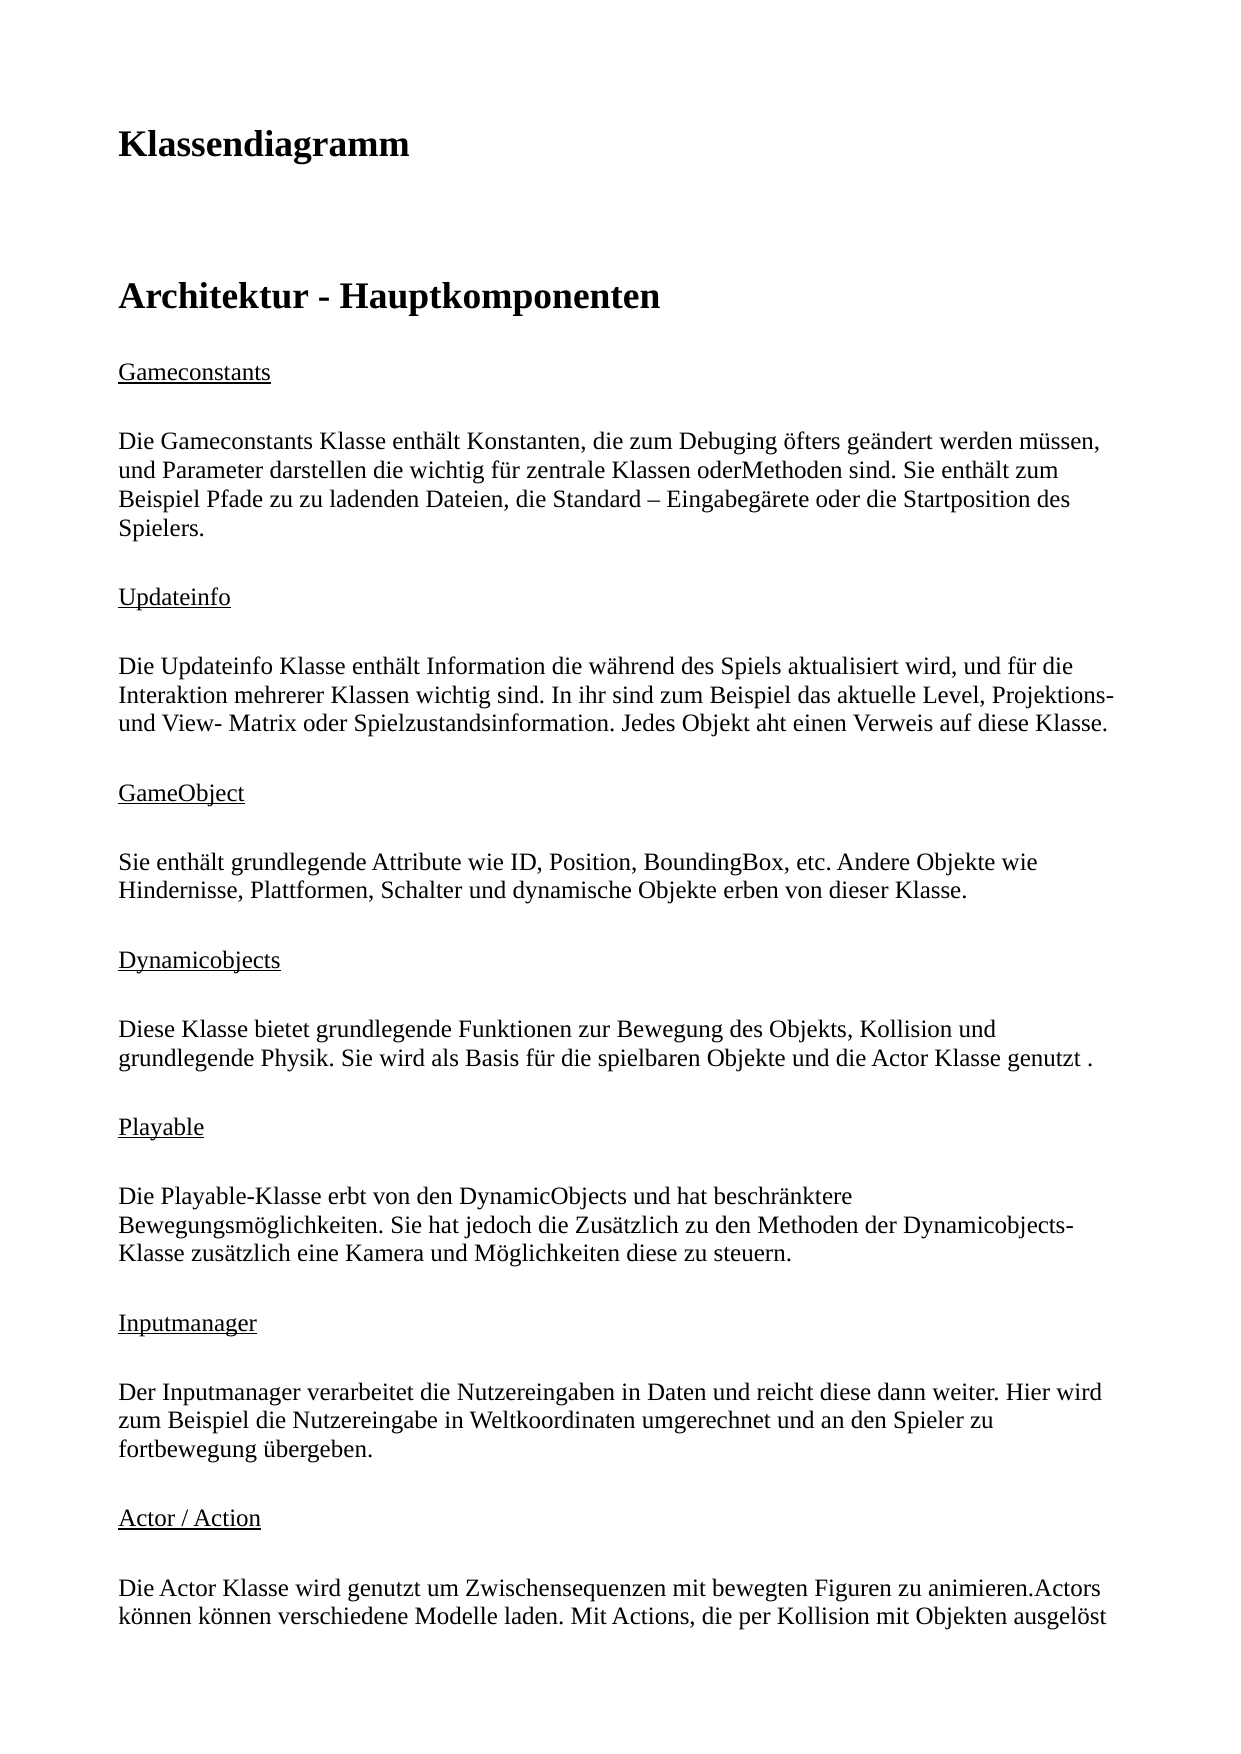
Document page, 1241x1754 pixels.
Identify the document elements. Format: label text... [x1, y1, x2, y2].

text Inputmanager [118, 1308, 1122, 1336]
text Playable [118, 1112, 1122, 1141]
text Klassendiagramm [118, 121, 1122, 164]
text Actor / Action [118, 1503, 1122, 1532]
text Diese Klasse bietet grundlegende Funktionen zur Bewegung des Objekts, Kollision und grundlegende Physik. Sie wird als Basis für die spielbaren Objekte und die Actor Klasse genutzt . [118, 1014, 1122, 1071]
text GameObject [118, 778, 1122, 806]
text Die Actor Klasse wird genutzt um Zwischensequenzen mit bewegten Figuren zu animieren.Actors können können verschiedene Modelle laden. Mit Actions, die per Kollision mit Objekten ausgelöst [118, 1573, 1122, 1630]
text Updateinfo [118, 582, 1122, 611]
text Architektur - Hauptkomponenten [118, 274, 1122, 317]
text Die Playable-Klasse erbt von den DynamicObjects und hat beschränktere Bewegungsmöglichkeiten. Sie hat jedoch die Zusätzlich zu den Methoden der Dynamicobjects-Klasse zusätzlich eine Kamera und Möglichkeiten diese zu steuern. [118, 1181, 1122, 1267]
text Die Gameconstants Klasse enthält Konstanten, die zum Debuging öfters geändert werden müssen, und Parameter darstellen die wichtig für zentrale Klassen oderMethoden sind. Sie enthält zum Beispiel Pfade zu zu ladenden Dateien, die Standard – Eingabegärete oder die Startposition des Spielers. [118, 426, 1122, 541]
text Der Inputmanager verarbeitet die Nutzereingaben in Daten und reicht diese dann weiter. Hier wird zum Beispiel die Nutzereingabe in Weltkoordinaten umgerechnet und an den Spieler zu fortbewegung übergeben. [118, 1377, 1122, 1463]
text Sie enthält grundlegende Attribute wie ID, Position, BoundingBox, etc. Andere Objekte wie Hindernisse, Plattformen, Schalter und dynamische Objekte erben von dieser Klasse. [118, 847, 1122, 904]
text Die Updateinfo Klasse enthält Information die während des Spiels aktualisiert wird, und für die Interaktion mehrerer Klassen wichtig sind. In ihr sind zum Beispiel das aktuelle Level, Projektions- und View- Matrix oder Spielzustandsinformation. Jedes Objekt aht einen Verweis auf diese Klasse. [118, 651, 1122, 737]
text Gameconstants [118, 357, 1122, 386]
text Dynamicobjects [118, 945, 1122, 973]
